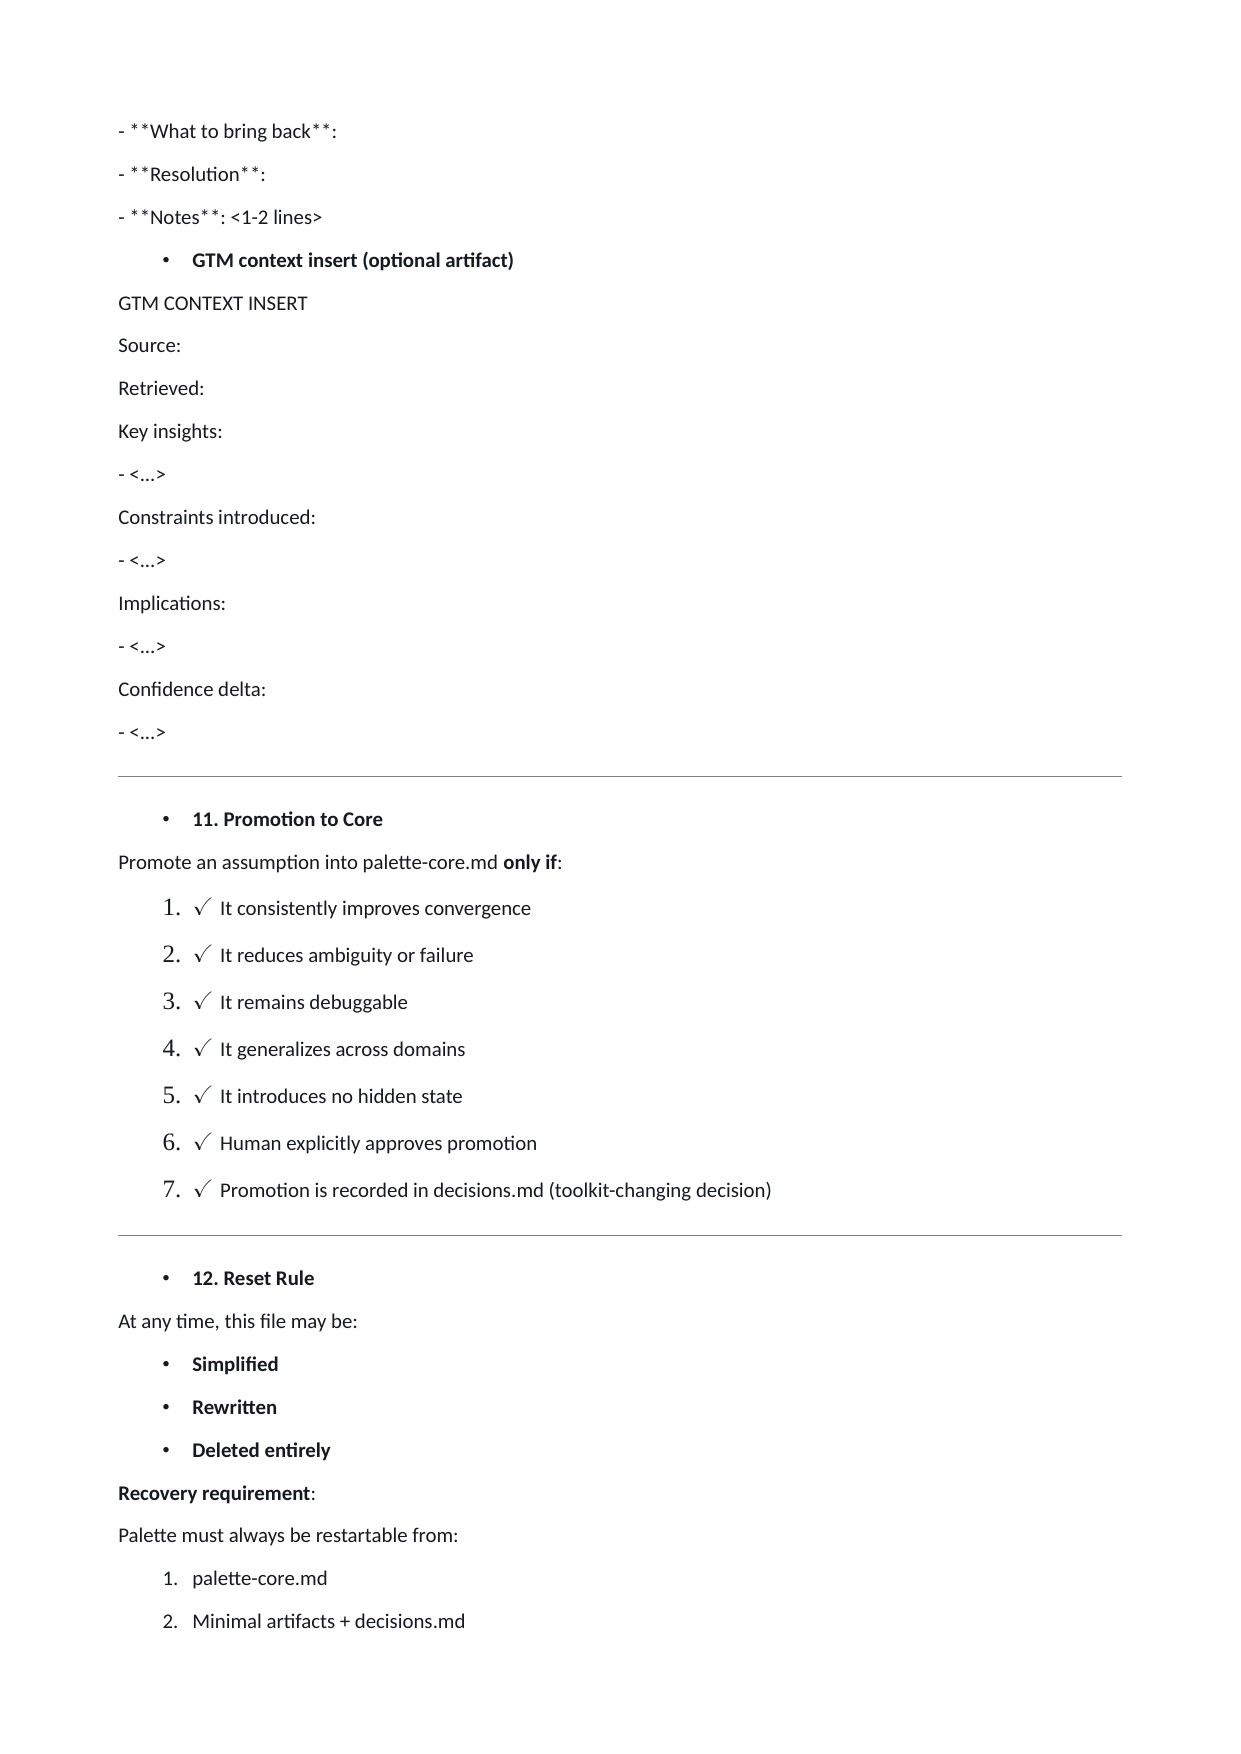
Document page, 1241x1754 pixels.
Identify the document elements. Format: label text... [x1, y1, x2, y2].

text Constraints introduced: [118, 504, 1122, 530]
text Key insights: [118, 418, 1122, 444]
text - <...> [118, 547, 1122, 573]
list Deleted entirely [162, 1437, 1122, 1462]
text GTM CONTEXT INSERT [118, 290, 1122, 315]
text Palette must always be restartable from: [118, 1523, 1122, 1548]
list ✓ It introduces no hidden state [162, 1080, 1122, 1109]
list ✓ It reduces ambiguity or failure [162, 939, 1122, 968]
list ✓ It generalizes across domains [162, 1033, 1122, 1062]
text - **What to bring back**: [118, 118, 1122, 143]
text Source: [118, 333, 1122, 358]
list ✓ It remains debuggable [162, 986, 1122, 1015]
list GTM context insert (optional artifact) [162, 247, 1122, 272]
text Retrieved: [118, 376, 1122, 401]
list ✓ Promotion is recorded in decisions.md (toolkit-changing decision) [162, 1174, 1122, 1203]
text Recovery requirement: [118, 1480, 1122, 1505]
text - <...> [118, 719, 1122, 744]
text Confidence delta: [118, 676, 1122, 701]
text Promote an assumption into palette-core.md only if: [118, 849, 1122, 874]
list 11. Promotion to Core [162, 806, 1122, 832]
list Rewritten [162, 1394, 1122, 1419]
list 12. Reset Rule [162, 1265, 1122, 1291]
list Minimal artifacts + decisions.md [162, 1608, 1122, 1634]
list Simplified [162, 1351, 1122, 1376]
text - <...> [118, 633, 1122, 658]
list ✓ Human explicitly approves promotion [162, 1127, 1122, 1156]
text - **Notes**: <1-2 lines> [118, 204, 1122, 229]
text - **Resolution**: [118, 161, 1122, 186]
text Implications: [118, 590, 1122, 616]
list palette-core.md [162, 1566, 1122, 1591]
text - <...> [118, 461, 1122, 487]
text At any time, this file may be: [118, 1308, 1122, 1333]
list ✓ It consistently improves convergence [162, 892, 1122, 921]
